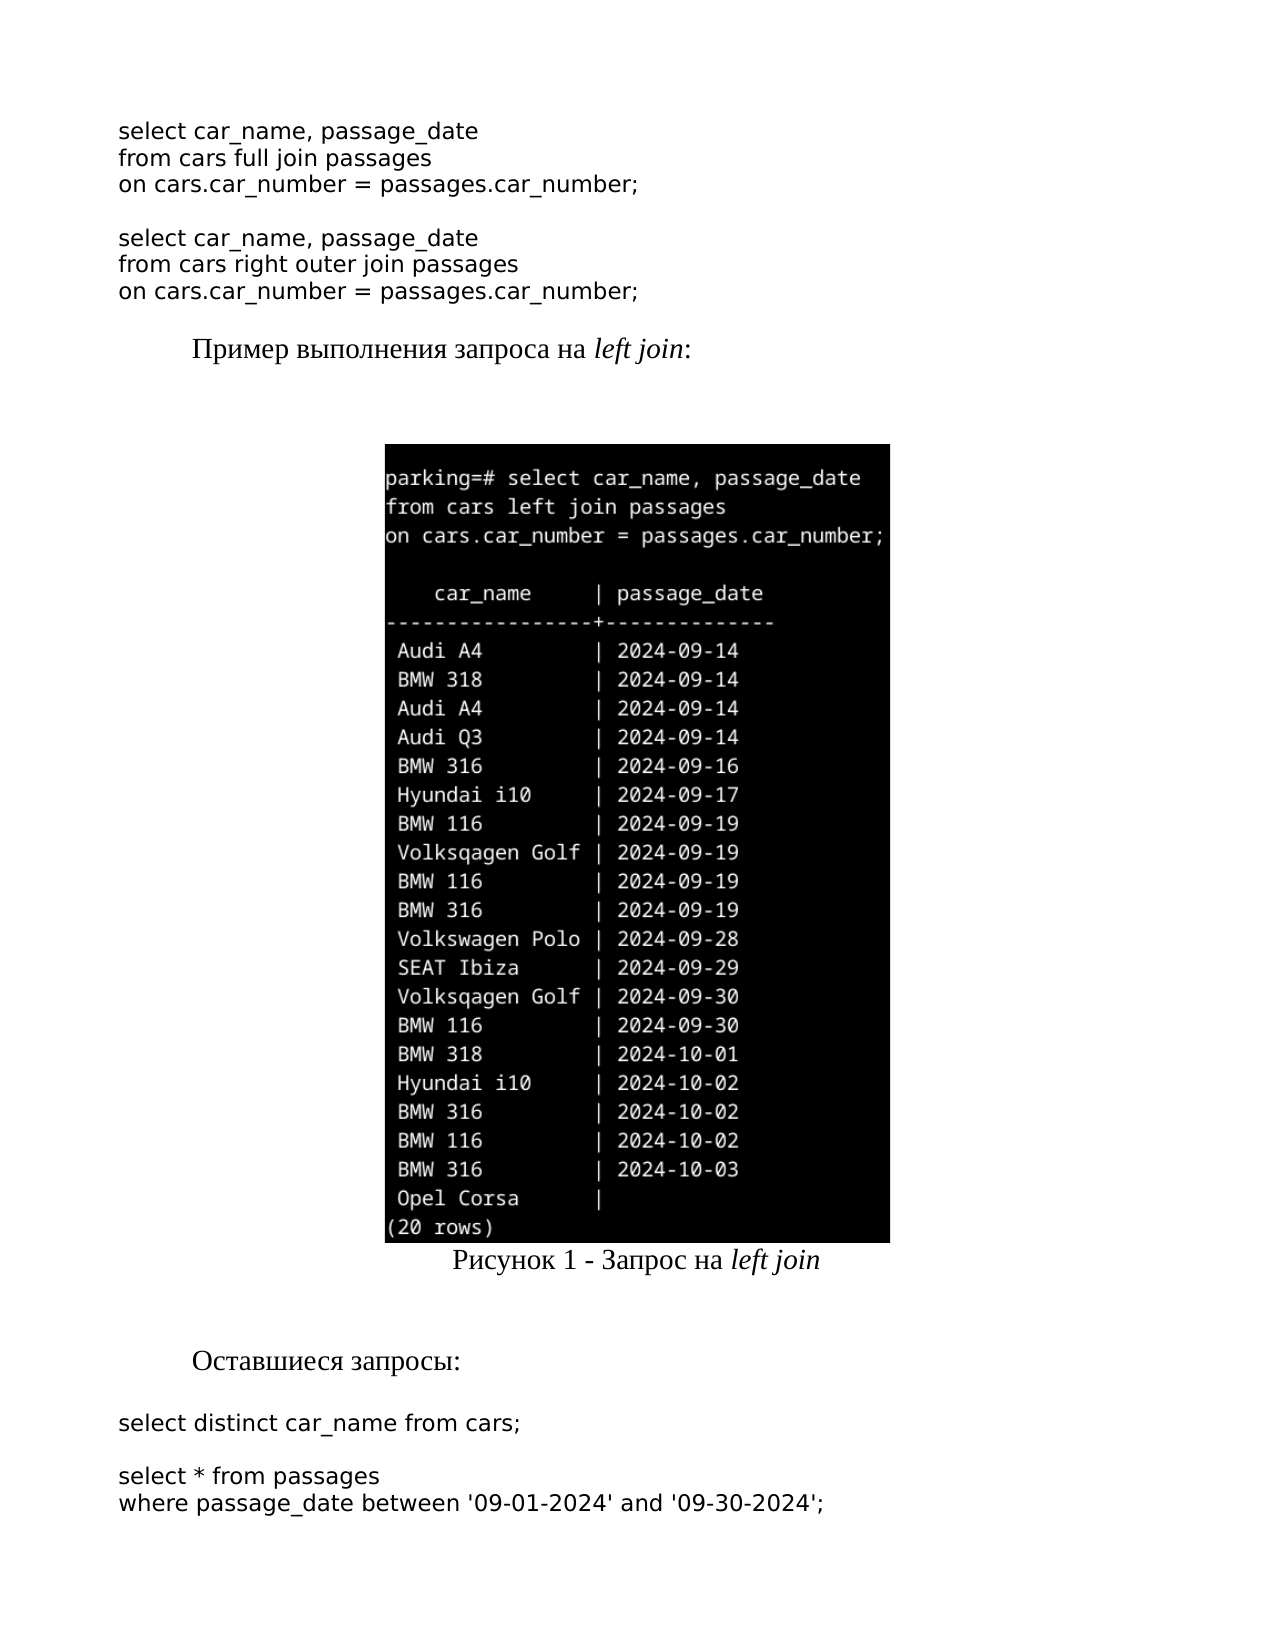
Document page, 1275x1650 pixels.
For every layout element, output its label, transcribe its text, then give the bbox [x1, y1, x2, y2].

text select * from passages [118, 1463, 1157, 1490]
picture [384, 444, 891, 1243]
text on cars.car_number = passages.car_number; [118, 278, 1157, 305]
text select distinct car_name from cars; [118, 1410, 1157, 1437]
text select car_name, passage_date [118, 225, 1157, 251]
text from cars right outer join passages [118, 251, 1157, 278]
text on cars.car_number = passages.car_number; [118, 171, 1157, 198]
text Пример выполнения запроса на left join: [118, 331, 1157, 365]
text Оставшиеся запросы: [118, 1343, 1157, 1376]
text Рисунок 1 - Запрос на left join [385, 1243, 890, 1276]
text select car_name, passage_date [118, 118, 1157, 145]
text where passage_date between '09-01-2024' and '09-30-2024'; [118, 1490, 1157, 1517]
text from cars full join passages [118, 145, 1157, 171]
